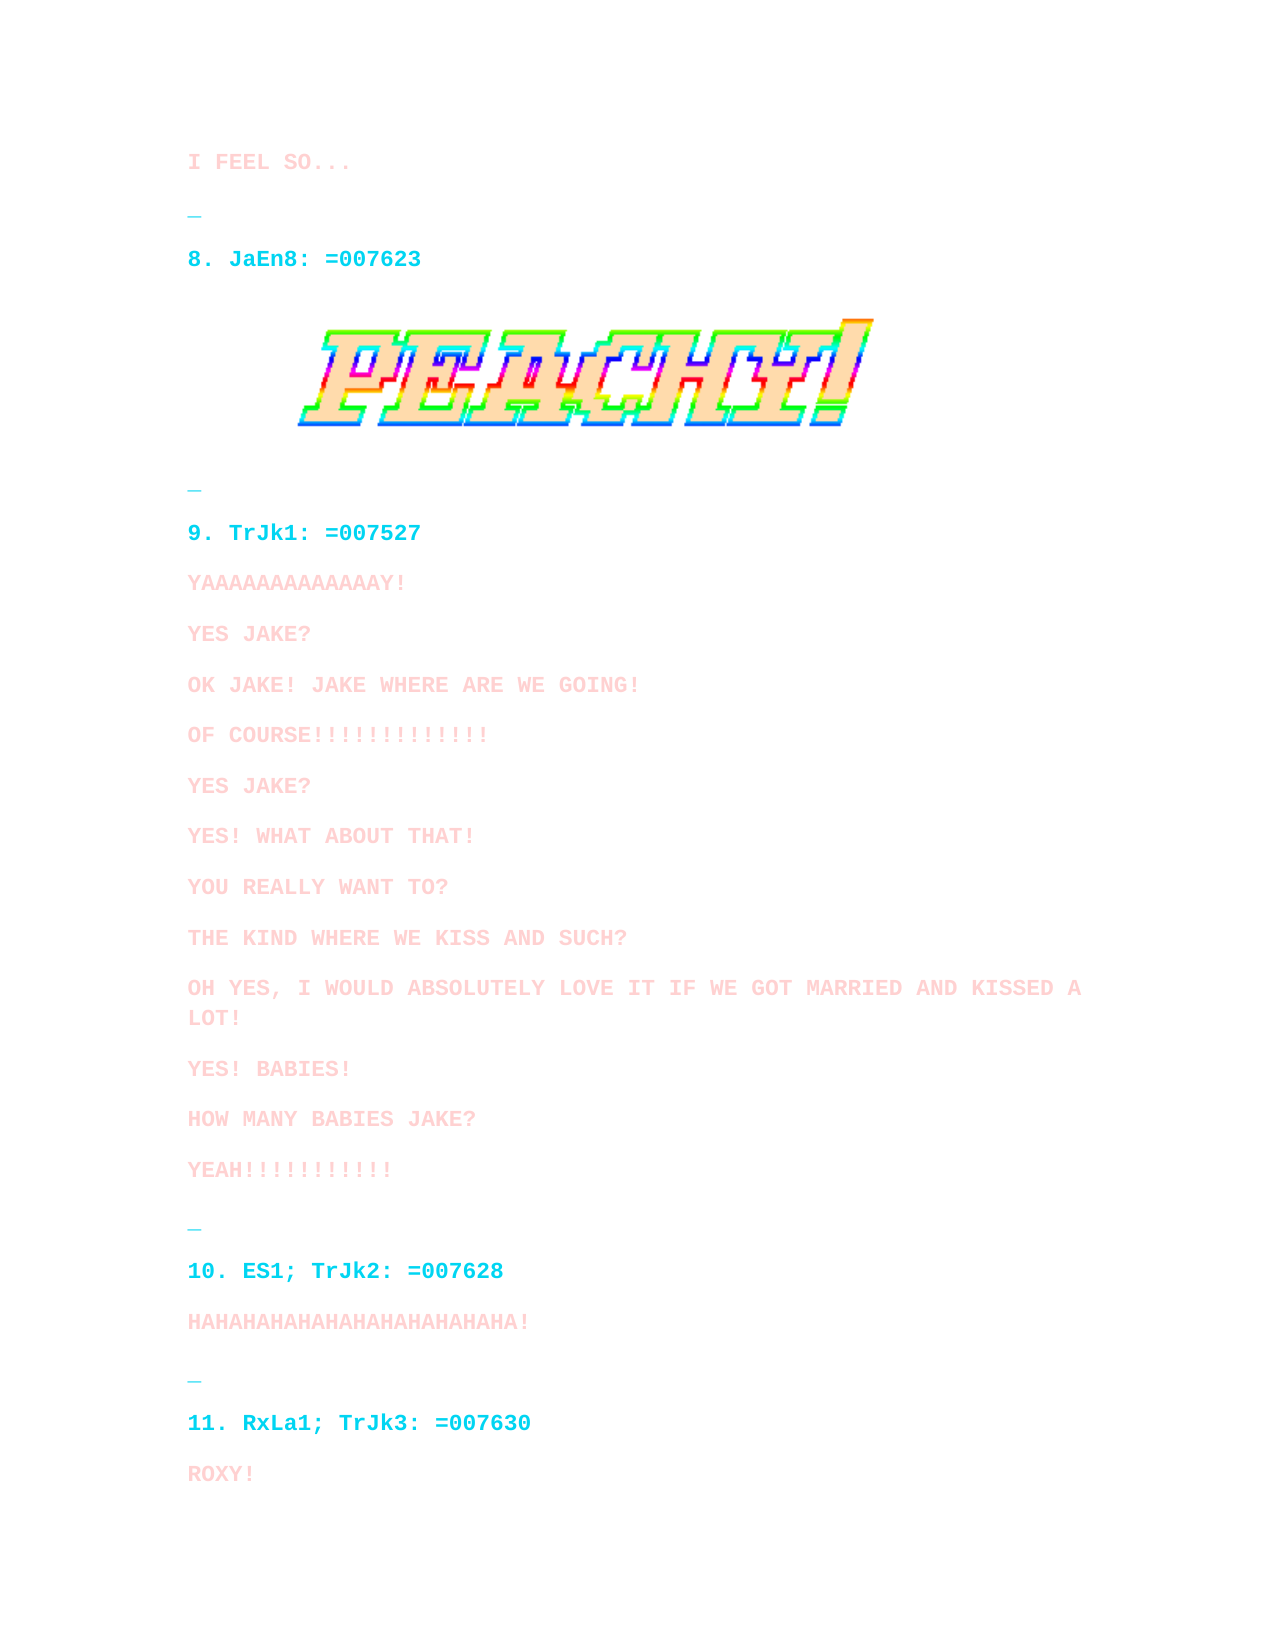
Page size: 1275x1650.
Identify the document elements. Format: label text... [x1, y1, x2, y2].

text YOU REALLY WANT TO? [187, 875, 1087, 901]
text ROXY! [187, 1462, 1087, 1488]
text THE KIND WHERE WE KISS AND SUCH? [187, 926, 1087, 952]
text HAHAHAHAHAHAHAHAHAHAHAHA! [187, 1310, 1087, 1336]
text YES! BABIES! [187, 1057, 1087, 1083]
text OK JAKE! JAKE WHERE ARE WE GOING! [187, 673, 1087, 699]
text YAAAAAAAAAAAAAY! [187, 572, 1087, 598]
text 10. ES1; TrJk2: =007628 [187, 1259, 1087, 1286]
text OF COURSE!!!!!!!!!!!!! [187, 723, 1087, 749]
text HOW MANY BABIES JAKE? [187, 1108, 1087, 1134]
text 11. RxLa1; TrJk3: =007630 [187, 1411, 1087, 1437]
text YEAH!!!!!!!!!!! [187, 1158, 1087, 1184]
text 9. TrJk1: =007527 [187, 521, 1087, 547]
text _ [187, 197, 1087, 223]
text YES JAKE? [187, 774, 1087, 800]
text _ [187, 470, 1087, 496]
text YES JAKE? [187, 622, 1087, 648]
text OH YES, I WOULD ABSOLUTELY LOVE IT IF WE GOT MARRIED AND KISSED A LOT! [187, 977, 1087, 1032]
text I FEEL SO... [187, 150, 1087, 176]
text 8. JaEn8: =007623 [187, 247, 1087, 273]
text _ [187, 1361, 1087, 1387]
text _ [187, 1209, 1087, 1235]
text YES! WHAT ABOUT THAT! [187, 825, 1087, 851]
